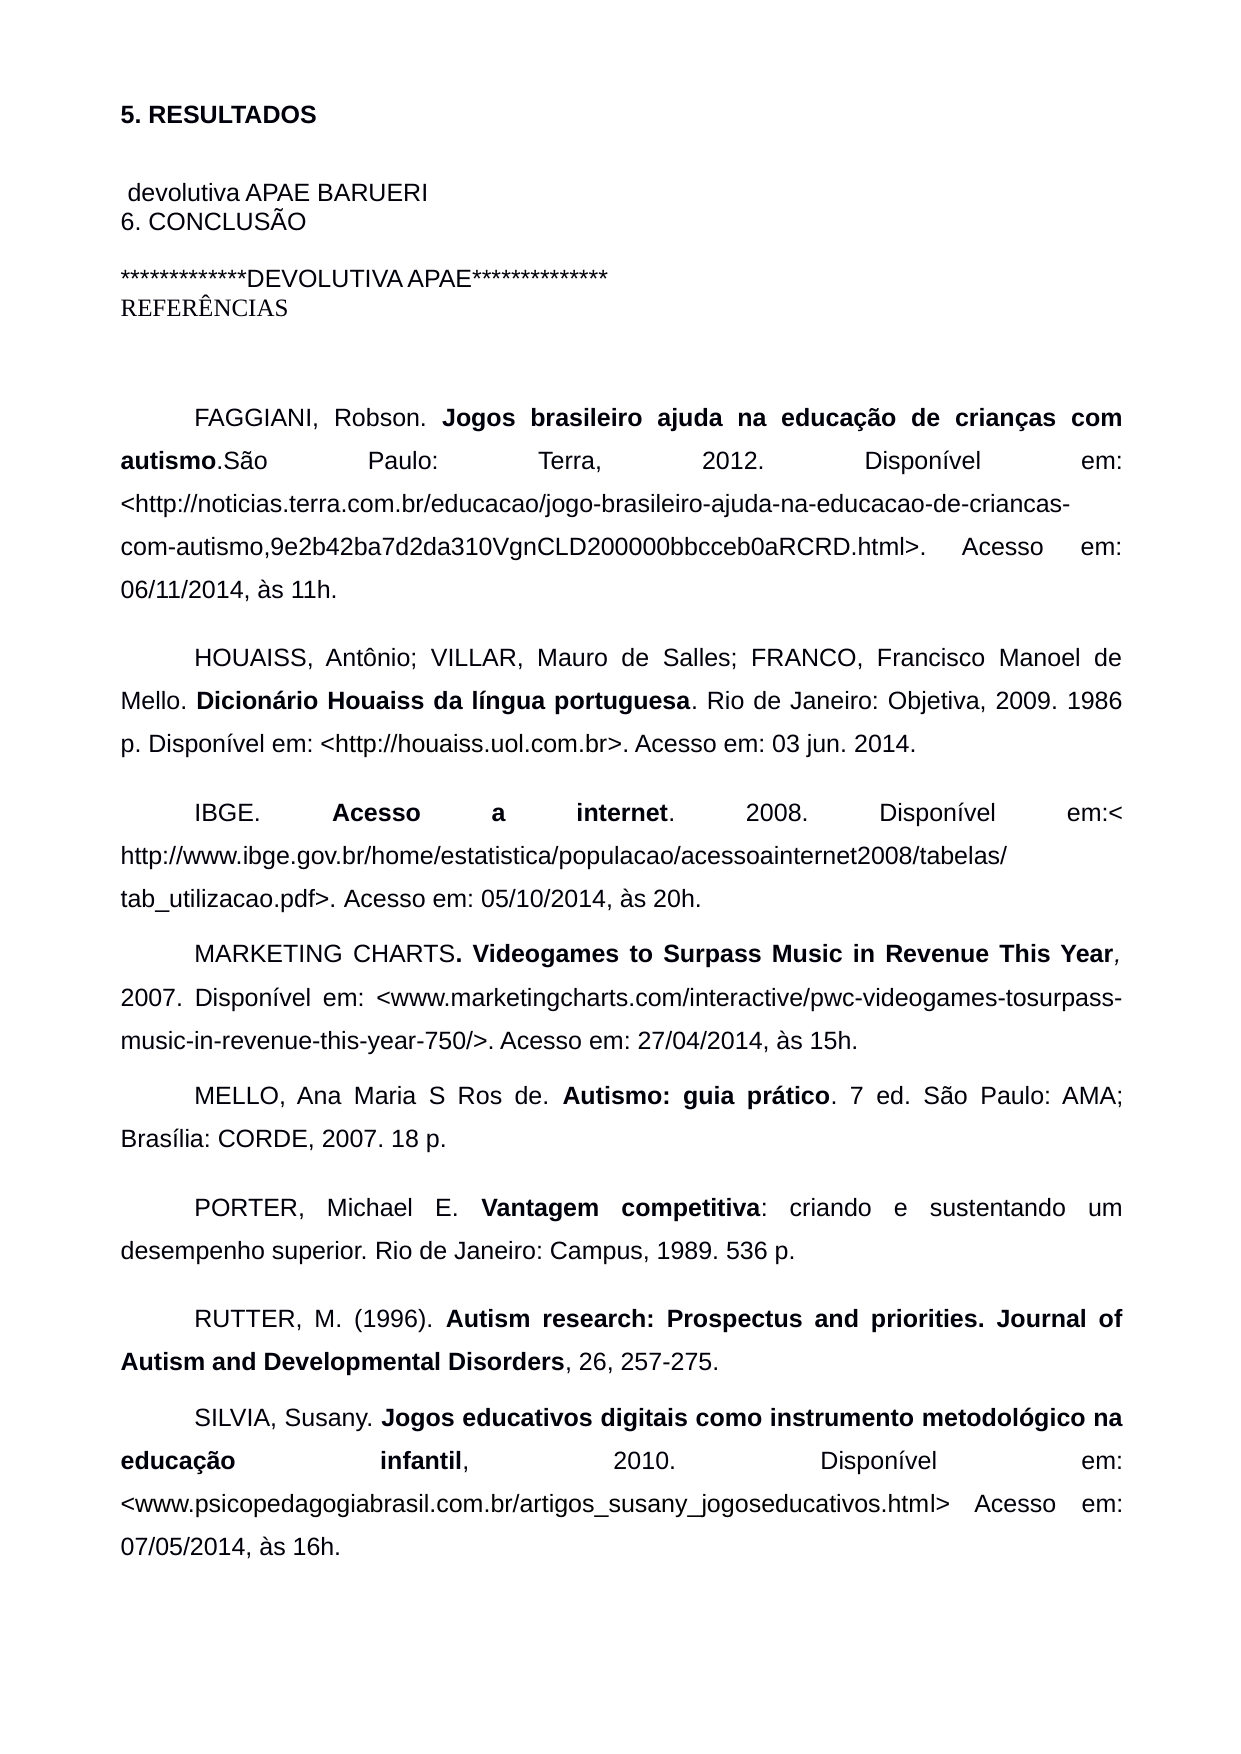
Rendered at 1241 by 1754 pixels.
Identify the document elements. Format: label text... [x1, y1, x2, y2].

text MELLO, Ana Maria S Ros de. Autismo: guia prático. 7 ed. São Paulo: AMA; Brasília: CORDE, 2007. 18 p. [120, 1081, 1123, 1153]
text IBGE. Acesso a internet. 2008. Disponível em:< http://www.ibge.gov.br/home/estatistica/populacao/acessoainternet2008/tabelas/tab_utilizacao.pdf>. Acesso em: 05/10/2014, às 20h. [120, 797, 1123, 913]
text HOUAISS, Antônio; VILLAR, Mauro de Salles; FRANCO, Francisco Manoel de Mello. Dicionário Houaiss da língua portuguesa. Rio de Janeiro: Objetiva, 2009. 1986 p. Disponível em: <http://houaiss.uol.com.br>. Acesso em: 03 jun. 2014. [120, 643, 1123, 758]
text *************DEVOLUTIVA APAE************** [120, 264, 1123, 293]
text MARKETING CHARTS. Videogames to Surpass Music in Revenue This Year, 2007. Disponível em: <www.marketingcharts.com/interactive/pwc-videogames-tosurpass-music-in-revenue-this-year-750/>. Acesso em: 27/04/2014, às 15h. [120, 939, 1123, 1054]
text FAGGIANI, Robson. Jogos brasileiro ajuda na educação de crianças com autismo.São Paulo: Terra, 2012. Disponível em: <http://noticias.terra.com.br/educacao/jogo-brasileiro-ajuda-na-educacao-de-criancas-com-autismo,9e2b42ba7d2da310VgnCLD200000bbcceb0aRCRD.html>. Acesso em: 06/11/2014, às 11h. [120, 402, 1123, 604]
text REFERÊNCIAS [120, 293, 1123, 322]
text SILVIA, Susany. Jogos educativos digitais como instrumento metodológico na educação infantil, 2010. Disponível em: <www.psicopedagogiabrasil.com.br/artigos_susany_jogoseducativos.html> Acesso em: 07/05/2014, às 16h. [120, 1403, 1123, 1561]
text PORTER, Michael E. Vantagem competitiva: criando e sustentando um desempenho superior. Rio de Janeiro: Campus, 1989. 536 p. [120, 1193, 1123, 1264]
text devolutiva APAE BARUERI [120, 178, 1123, 207]
text 6. CONCLUSÃO [120, 207, 1123, 236]
subtitle 5. RESULTADOS [120, 100, 1123, 129]
text RUTTER, M. (1996). Autism research: Prospectus and priorities. Journal of Autism and Developmental Disorders, 26, 257-275. [120, 1304, 1123, 1376]
